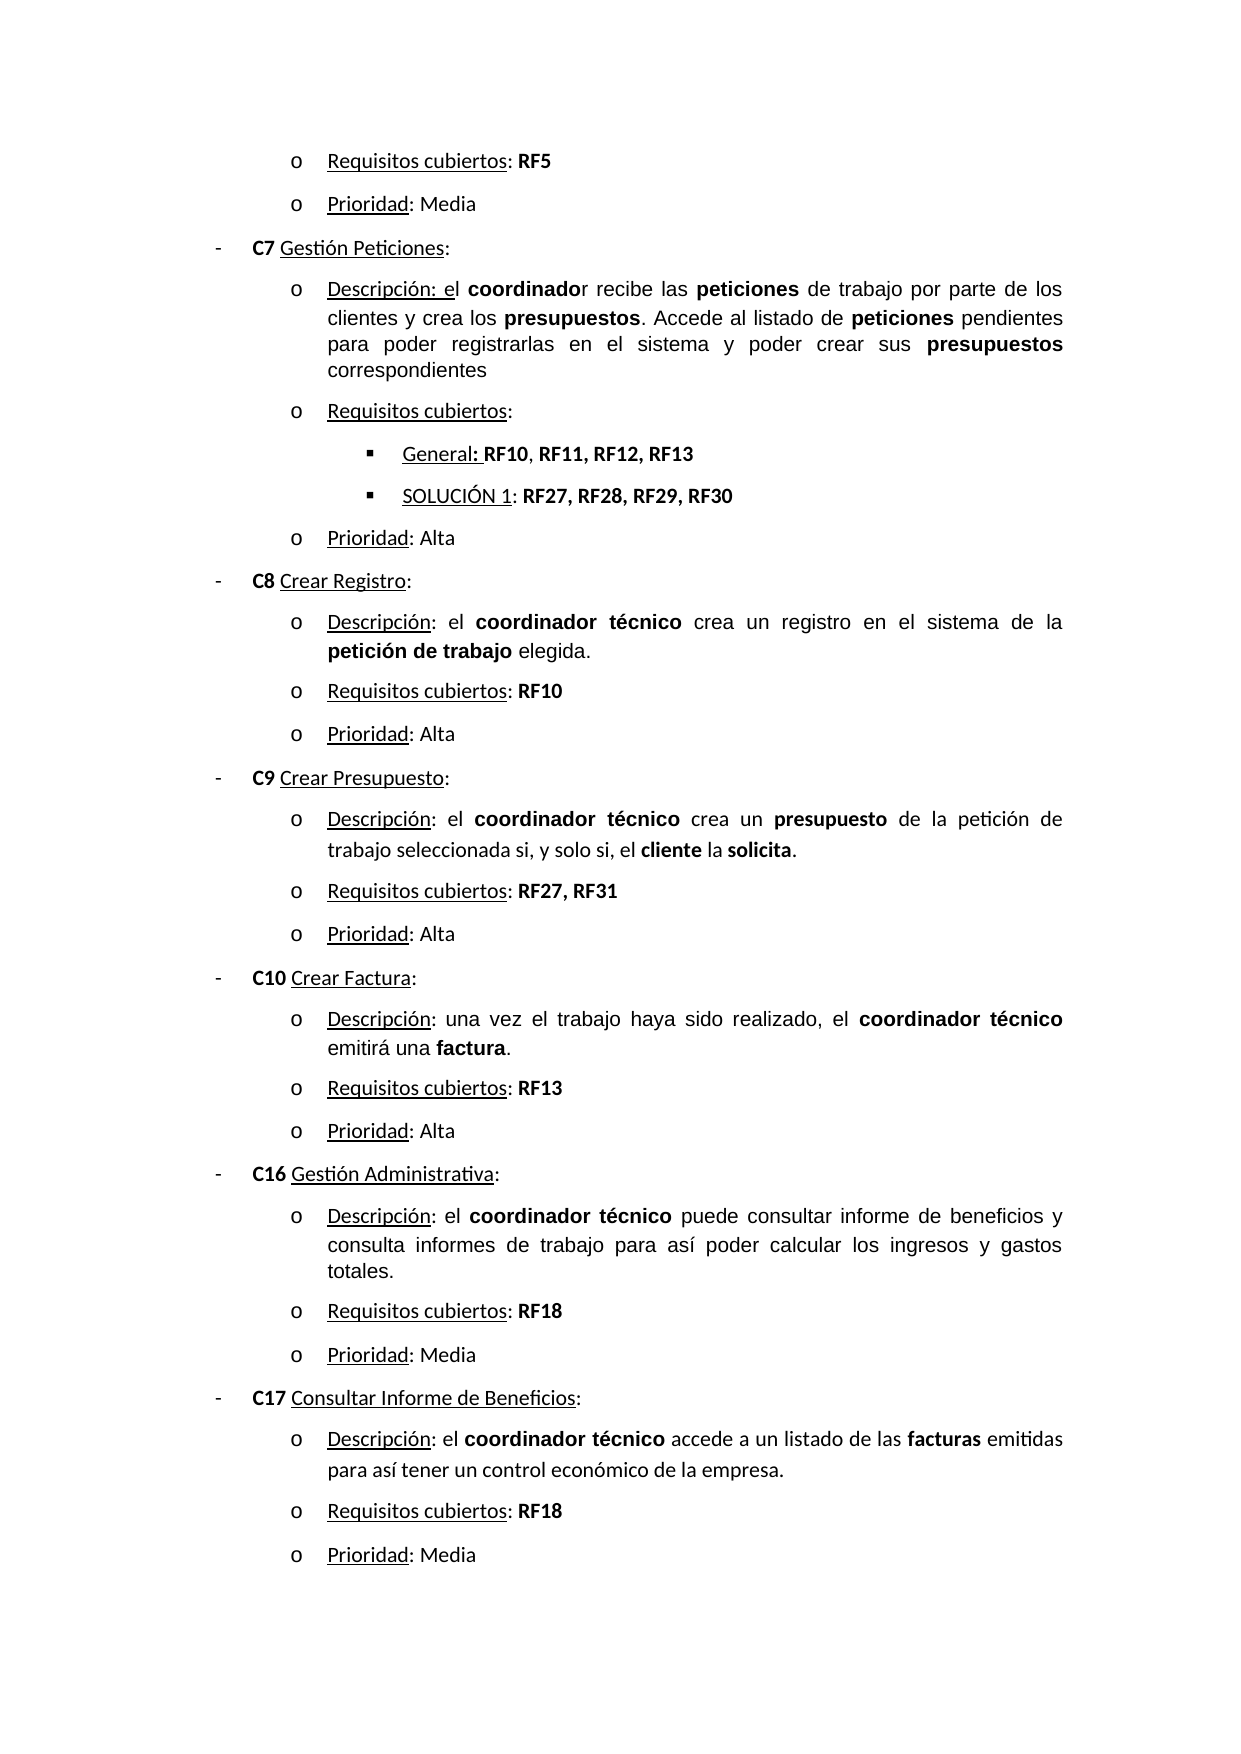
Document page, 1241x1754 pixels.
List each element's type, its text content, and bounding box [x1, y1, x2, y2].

list Descripción: una vez el trabajo haya sido realizado, el coordinador técnico emitirá una factura. [290, 1005, 1063, 1059]
list C9 Crear Presupuesto: [215, 764, 1063, 790]
list Descripción: el coordinador técnico crea un registro en el sistema de la petición de trabajo elegida. [290, 608, 1063, 663]
list Requisitos cubiertos: RF13 [290, 1074, 1063, 1102]
list SOLUCIÓN 1: RF27, RF28, RF29, RF30 [365, 482, 1063, 509]
list Prioridad: Media [290, 1341, 1063, 1368]
list Descripción: el coordinador recibe las peticiones de trabajo por parte de los clientes y crea los presupuestos. Accede al listado de peticiones pendientes para poder registrarlas en el sistema y poder crear sus presupuestos correspondientes [290, 275, 1063, 382]
list C10 Crear Factura: [215, 964, 1063, 990]
list Descripción: el coordinador técnico puede consultar informe de beneficios y consulta informes de trabajo para así poder calcular los ingresos y gastos totales. [290, 1202, 1063, 1283]
list Requisitos cubiertos: RF5 [290, 148, 1063, 175]
list Prioridad: Alta [290, 1117, 1063, 1145]
list Requisitos cubiertos: [290, 397, 1063, 425]
list Prioridad: Media [290, 1541, 1063, 1568]
list C8 Crear Registro: [215, 567, 1063, 593]
list Requisitos cubiertos: RF18 [290, 1298, 1063, 1326]
list C16 Gestión Administrativa: [215, 1161, 1063, 1187]
list Requisitos cubiertos: RF18 [290, 1498, 1063, 1526]
list Descripción: el coordinador técnico crea un presupuesto de la petición de trabajo seleccionada si, y solo si, el cliente la solicita. [290, 805, 1063, 862]
list General: RF10, RF11, RF12, RF13 [365, 440, 1063, 467]
list C7 Gestión Peticiones: [215, 234, 1063, 260]
list Descripción: el coordinador técnico accede a un listado de las facturas emitidas para así tener un control económico de la empresa. [290, 1426, 1063, 1483]
list Prioridad: Alta [290, 524, 1063, 552]
list Prioridad: Alta [290, 921, 1063, 948]
list Prioridad: Alta [290, 721, 1063, 748]
list Requisitos cubiertos: RF10 [290, 678, 1063, 705]
list Requisitos cubiertos: RF27, RF31 [290, 878, 1063, 905]
list C17 Consultar Informe de Beneficios: [215, 1384, 1063, 1410]
list Prioridad: Media [290, 191, 1063, 218]
